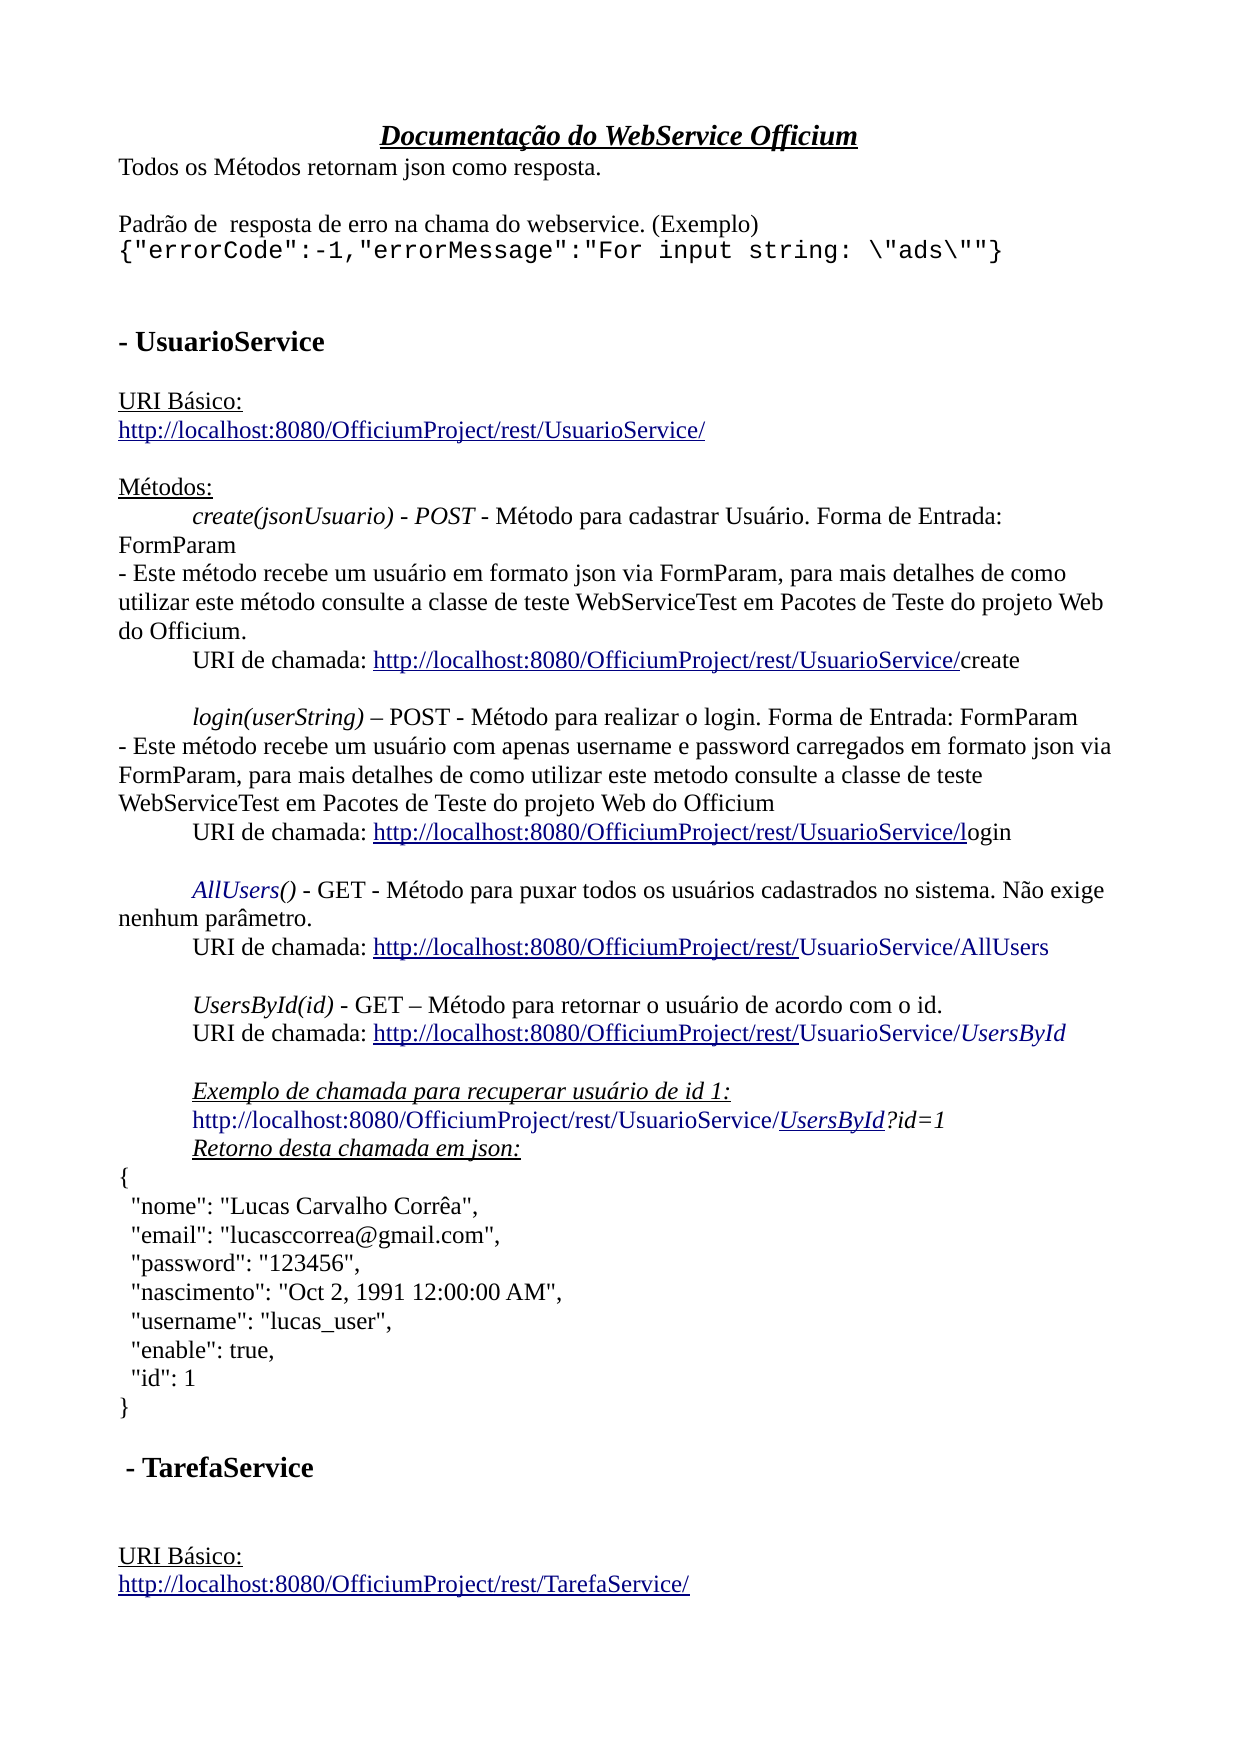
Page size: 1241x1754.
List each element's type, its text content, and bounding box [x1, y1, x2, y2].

text http://localhost:8080/OfficiumProject/rest/TarefaService/ [118, 1569, 1122, 1598]
text Retorno desta chamada em json: [118, 1133, 1122, 1162]
text URI de chamada: http://localhost:8080/OfficiumProject/rest/UsuarioService/login [118, 817, 1122, 846]
text URI de chamada: http://localhost:8080/OfficiumProject/rest/UsuarioService/UsersById [118, 1018, 1122, 1047]
text create(jsonUsuario) - POST - Método para cadastrar Usuário. Forma de Entrada: FormParam [118, 501, 1122, 558]
text {"errorCode":-1,"errorMessage":"For input string: \"ads\""} [118, 238, 1122, 266]
text - TarefaService [118, 1450, 1122, 1483]
text URI Básico: [118, 1541, 1122, 1569]
text AllUsers() - GET - Método para puxar todos os usuários cadastrados no sistema. Não exige nenhum parâmetro. [118, 875, 1122, 932]
text "password": "123456", [118, 1248, 1122, 1277]
text Métodos: [118, 472, 1122, 501]
text Documentação do WebService Officium [118, 118, 1122, 152]
text } [118, 1392, 1122, 1421]
text "username": "lucas_user", [118, 1306, 1122, 1335]
text UsersById(id) - GET – Método para retornar o usuário de acordo com o id. [118, 990, 1122, 1018]
text "id": 1 [118, 1363, 1122, 1392]
text { [118, 1162, 1122, 1191]
text http://localhost:8080/OfficiumProject/rest/UsuarioService/ [118, 415, 1122, 443]
text Todos os Métodos retornam json como resposta. [118, 152, 1122, 180]
text "enable": true, [118, 1335, 1122, 1363]
text - UsuarioService [118, 324, 1122, 357]
text login(userString) – POST - Método para realizar o login. Forma de Entrada: FormParam [118, 702, 1122, 731]
text URI Básico: [118, 386, 1122, 415]
text "nome": "Lucas Carvalho Corrêa", [118, 1191, 1122, 1220]
text Padrão de resposta de erro na chama do webservice. (Exemplo) [118, 209, 1122, 238]
text URI de chamada: http://localhost:8080/OfficiumProject/rest/UsuarioService/AllUsers [118, 932, 1122, 961]
text Exemplo de chamada para recuperar usuário de id 1: [118, 1076, 1122, 1105]
text - Este método recebe um usuário em formato json via FormParam, para mais detalhes de como utilizar este método consulte a classe de teste WebServiceTest em Pacotes de Teste do projeto Web do Officium. [118, 558, 1122, 645]
text "email": "lucasccorrea@gmail.com", [118, 1220, 1122, 1248]
text http://localhost:8080/OfficiumProject/rest/UsuarioService/UsersById?id=1 [118, 1105, 1122, 1133]
text URI de chamada: http://localhost:8080/OfficiumProject/rest/UsuarioService/create [118, 645, 1122, 673]
text - Este método recebe um usuário com apenas username e password carregados em formato json via FormParam, para mais detalhes de como utilizar este metodo consulte a classe de teste WebServiceTest em Pacotes de Teste do projeto Web do Officium [118, 731, 1122, 817]
text "nascimento": "Oct 2, 1991 12:00:00 AM", [118, 1277, 1122, 1306]
